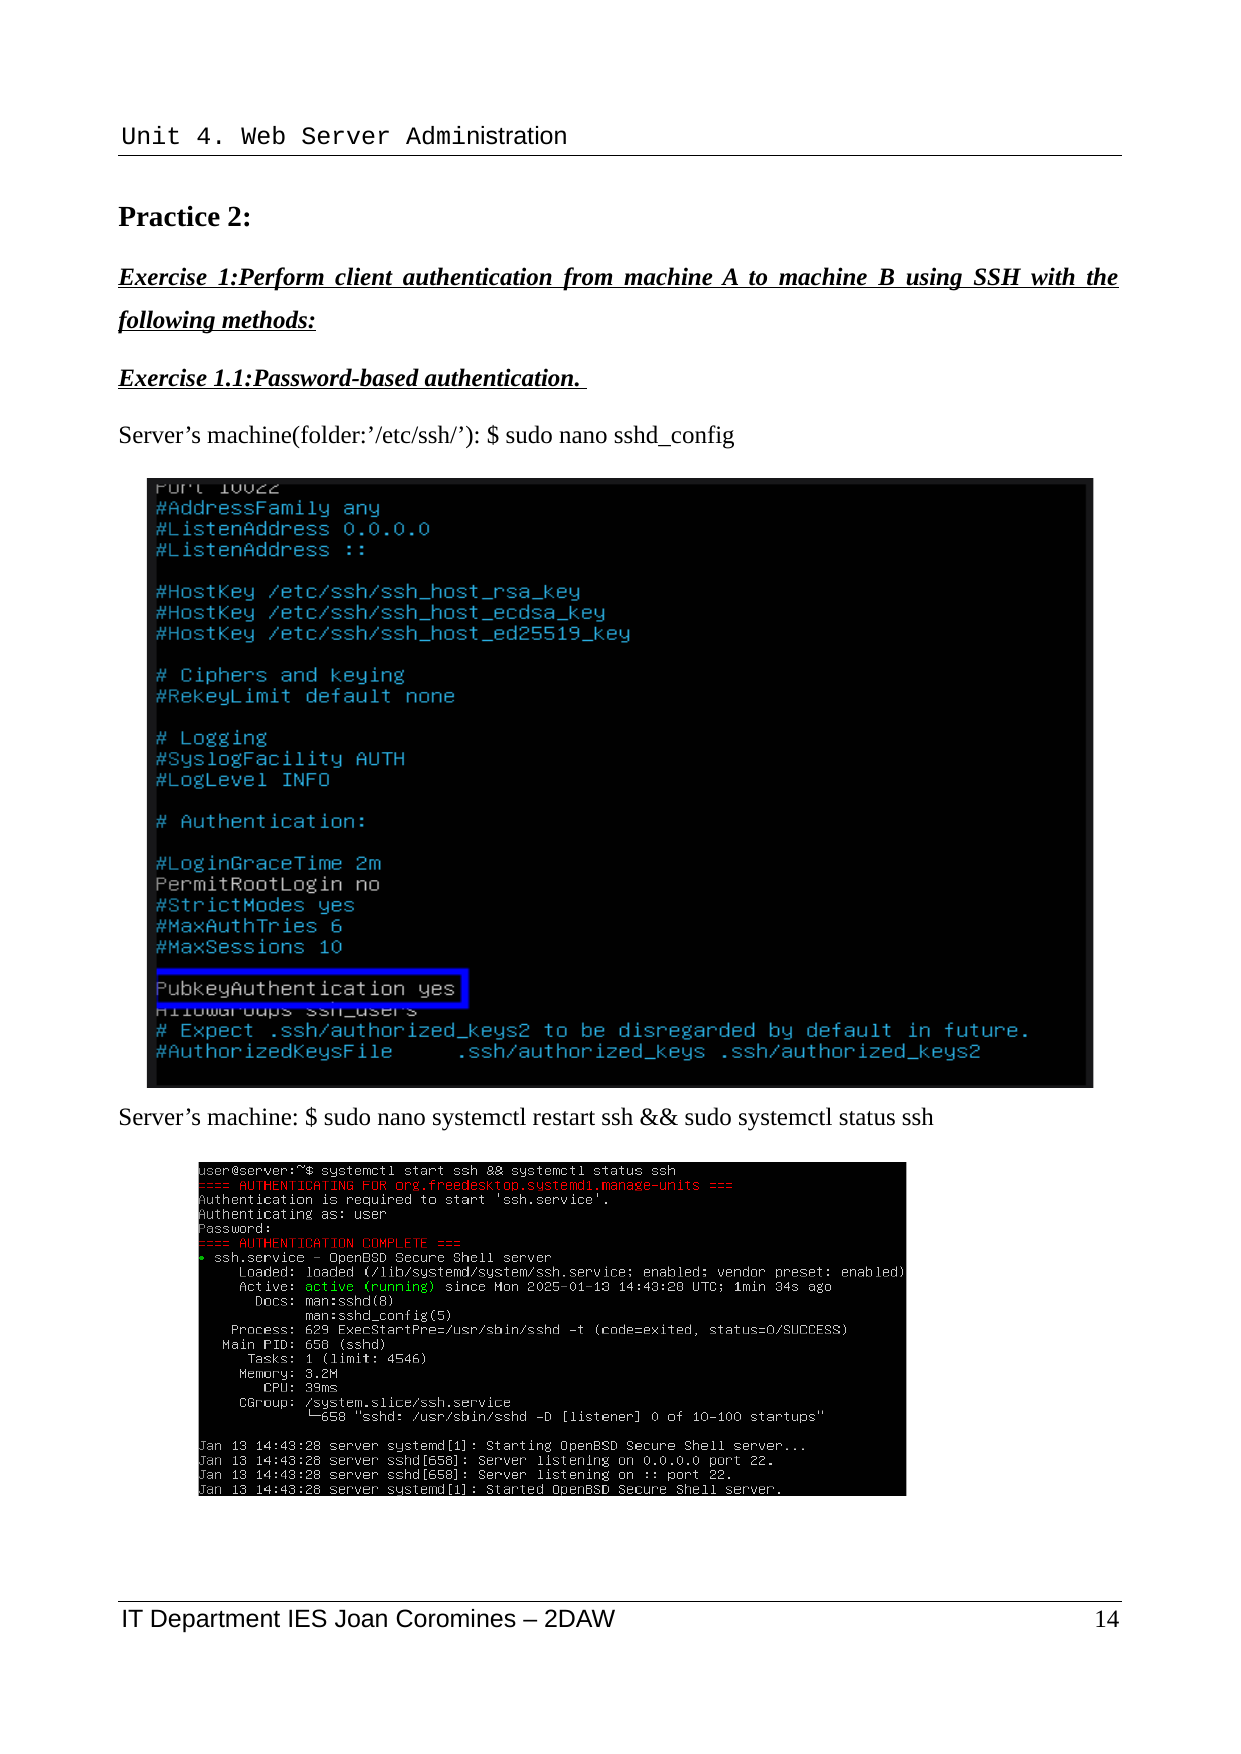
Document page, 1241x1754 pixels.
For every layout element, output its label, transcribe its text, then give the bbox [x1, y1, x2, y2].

text Server’s machine: $ sudo nano systemctl restart ssh && sudo systemctl status ssh [118, 478, 1122, 1131]
text Exercise 1:Perform client authentication from machine A to machine B using SSH with the following methods: [118, 262, 1122, 334]
picture [146, 478, 1094, 1088]
picture [198, 1162, 907, 1496]
text Server’s machine(folder:’/etc/ssh/’): $ sudo nano sshd_config [118, 420, 1122, 449]
subtitle Practice 2: [118, 199, 1122, 233]
text Exercise 1.1:Password-based authentication. [118, 363, 1122, 391]
